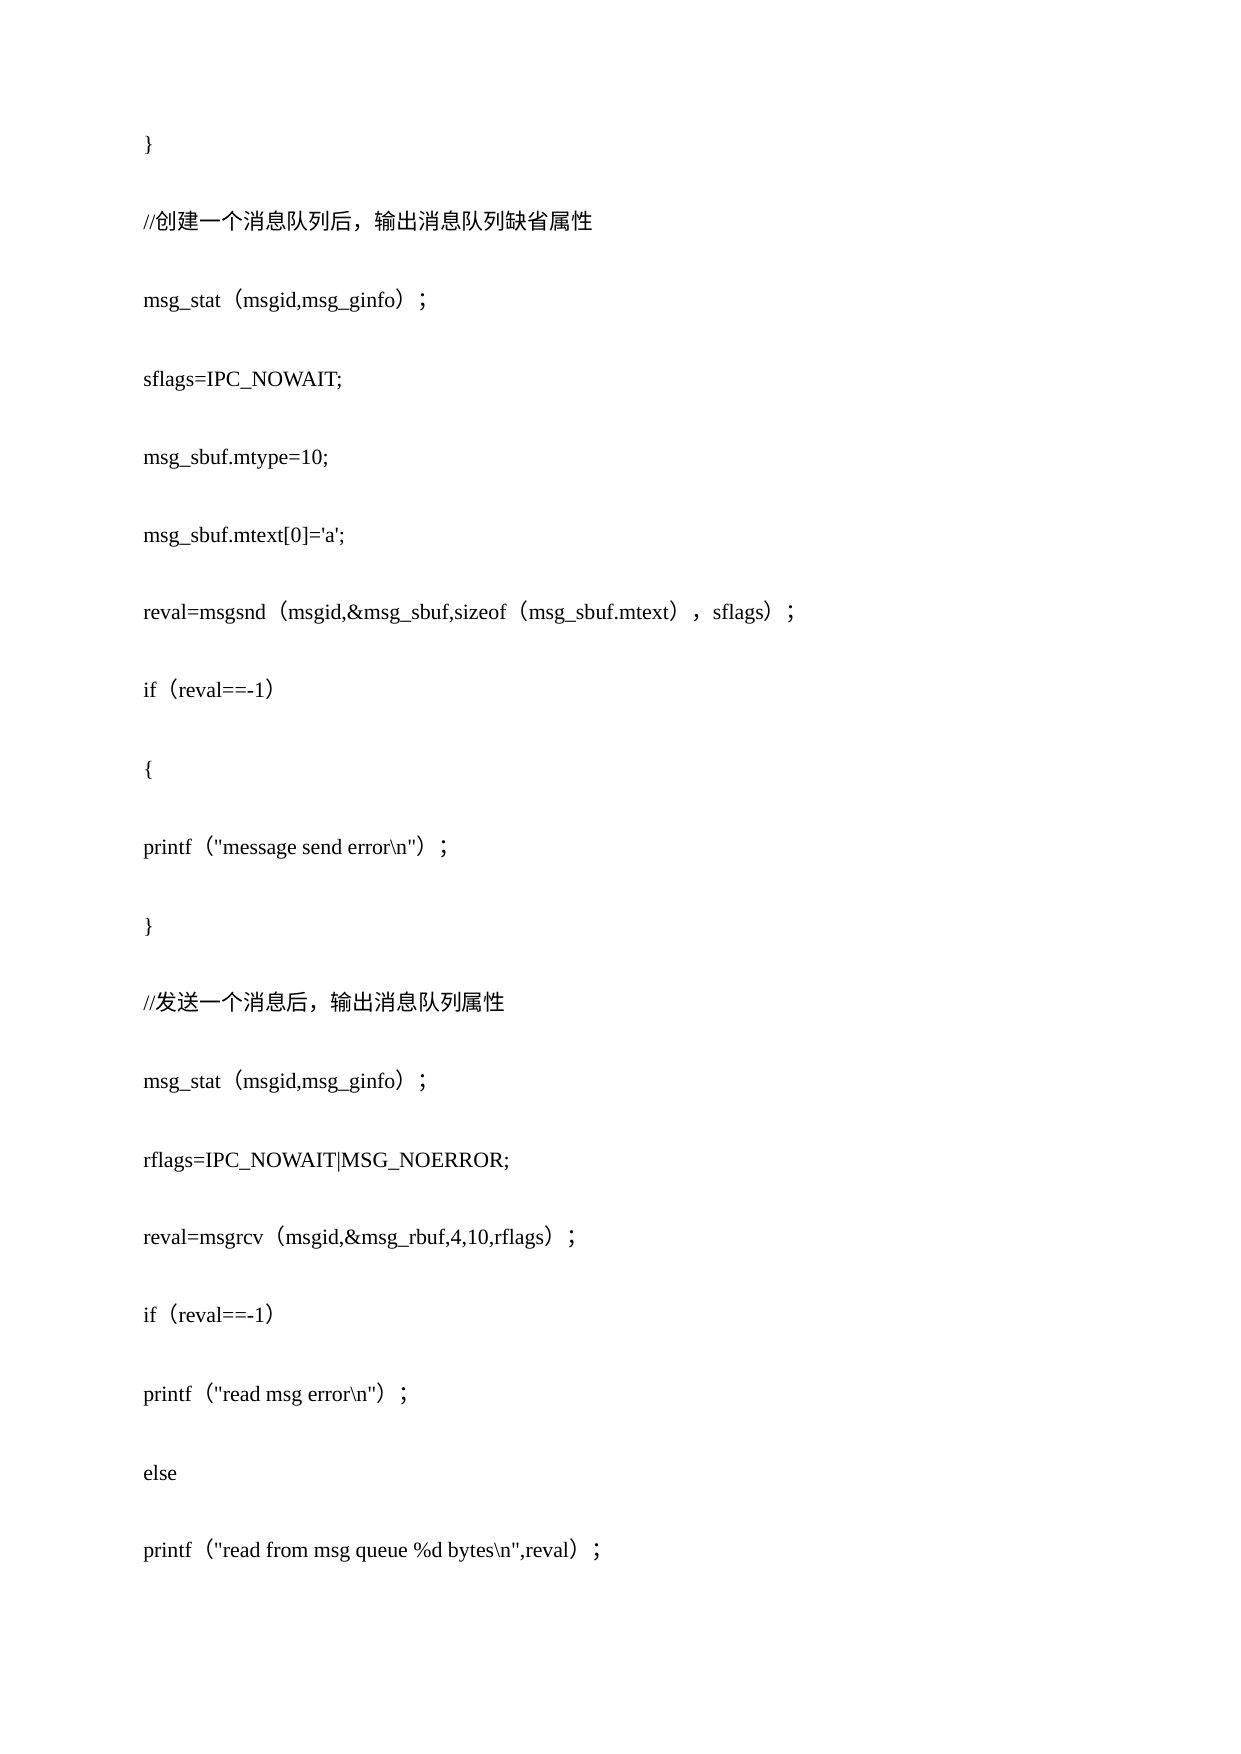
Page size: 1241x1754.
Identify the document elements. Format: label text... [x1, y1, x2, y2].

text 消息队列（也叫做报文队列）能够克服早期unix通信机制的一些缺点。作为早期unix通信机制之一的信号能够传送的信息量有限，后来虽然 POSIX 1003.1b在信号的实时性方面作了拓广，使得信号在传递信息量方面有了相当程度的改进，但是信号这种通信方式更像"即时"的通信方式，它要求接受信号的进程在某个时间范围内对信号做出反应，因此该信号最多在接受信号进程的生命周期内才有意义，信号所传递的信息是接近于随进程持续的概念（process-persistent），见 附录 1;管道及有名管道及有名管道则是典型的随进程持续IPC,并且，只能传送无格式的字节流无疑会给应用程序开发带来不便，另外，它的缓冲区大小也受到限制。 消息队列就是一个消息的链表。可以把消息看作一个记录，具有特定的格式以及特定的优先级。对消息队列有写权限的进程可以向中按照一定的规则添加新消息；对消息队列有读权限的进程则可以从消息队列中读走消息。消息队列是随内核持续的（参见 附录 1）。 目前主要有两种类型的消息队列：POSIX消息队列以及系统V消息队列，系统V消息队列目前被大量使用。考虑到程序的可移植性，新开发的应用程序应尽量使用POSIX消息队列。 在本系列专题的序（深刻理解Linux进程间通信（IPC））中，提到对于消息队列、信号灯、以及共享内存区来说，有两个实现版本：POSIX的以及系统V的。Linux内核（内核2.4.18）支持POSIX信号灯、POSIX共享内存区以及POSIX消息队列，但对于主流 Linux发行版本之一redhad8.0（内核2.4.18），还没有提供对POSIX进程间通信API的支持，不过应该只是时间上的事。 因此，本文将主要介绍系统V消息队列及其相应API. 在没有声明的情况下，以下讨论中指的都是系统V消息队列。 一、消息队列基本概念 系统V消息队列是随内核持续的，只有在内核重起或者显示删除一个消息队列时，该消息队列才会真正被删除。因此系统中记录消息队列的数据结构（struct ipc_ids msg_ids）位于内核中，系统中的所有消息队列都可以在结构msg_ids中找到访问入口。 消息队列就是一个消息的链表。每个消息队列都有一个队列头，用结构struct msg_queue来描述（参见 附录 2）。队列头中包含了该消息队列的大量信息，包括消息队列键值、用户ID、组ID、消息队列中消息数目等等，甚至记录了最近对消息队列读写进程的ID.读者可以访问这些信息，也可以设置其中的某些信息。 下图说明了内核与消息队列是怎样建立起联系的： 其中：struct ipc_ids msg_ids是内核中记录消息队列的全局数据结构；struct msg_queue是每个消息队列的队列头。 从上图可以看出，全局数据结构 struct ipc_ids msg_ids 可以访问到每个消息队列头的第一个成员：struct kern_ipc_perm;而每个struct kern_ipc_perm能够与具体的消息队列对应起来是因为在该结构中，有一个key_t类型成员key,而key则唯一确定一个消息队列。 kern_ipc_perm结构如下： struct kern_ipc_perm{ //内核中记录消息队列的全局数据结构msg_ids能够访问到该结构； key_t key; //该键值则唯一对应一个消息队列 uid_t uid; gid_t gid; uid_t cuid; gid_t cgid; mode_t mode; unsigned long seq; 二、操作消息队列 对消息队列的操作无非有下面三种类型： 1、 打开或创建消息队列 消息队列的内核持续性要求每个消息队列都在系统范围内对应唯一的键值，所以，要获得一个消息队列的描述字，只需提供该消息队列的键值即可； 注：消息队列描述字是由在系统范围内唯一的键值生成的，而键值可以看作对应系统内的一条路经。 2、 读写操作 消息读写操作非常简单，对开发人员来说，每个消息都类似如下的数据结构： struct msgbuf{ long mtype; char mtext[1]; }; mtype成员代表消息类型，从消息队列中读取消息的一个重要依据就是消息的类型；mtext是消息内容，当然长度不一定为1.因此，对于发送消息来说，首先预置一个msgbuf缓冲区并写入消息类型和内容，调用相应的发送函数即可；对读取消息来说，首先分配这样一个msgbuf缓冲区，然后把消息读入该缓冲区即可。 3、 获得或设置消息队列属性： 消息队列的信息基本上都保存在消息队列头中，因此，可以分配一个类似于消息队列头的结构（struct msqid_ds,见 附录 2），来返回消息队列的属性；同样可以设置该数据结构。 消息队列API 1、文件名到键值 #include <sys/types.h> #include <sys/ipc.h> key_t ftok （char*pathname, char proj） 它返回与路径pathname相对应的一个键值。该函数不直接对消息队列操作，但在调用ipc（MSGGET,…）或msgget（）来获得消息队列描述字前，往往要调用该函数。典型的调用代码是： key=ftok（path_ptr, 'a'）； ipc_id=ipc（MSGGET, （int）key, flags,0,NULL,0）； … 2、linux为操作系统V进程间通信的三种方式（消息队列、信号灯、共享内存区）提供了一个统一的用户界面： int ipc（unsigned int call, int first, int second, int third, void * ptr, long fifth）； 第一个参数指明对IPC对象的操作方式，对消息队列而言共有四种操作：MSGSND、MSGRCV、MSGGET以及MSGCTL,分别代表向消息队列发送消息、从消息队列读取消息、打开或创建消息队列、控制消息队列；first参数代表唯一的IPC对象；下面将介绍四种操作。 int ipc（ MSGGET, intfirst, intsecond, intthird, void*ptr, longfifth）； 与该操作对应的系统V调用为：int msgget（ （key_t）first,second）。 int ipc（ MSGCTL, intfirst, intsecond, intthird, void*ptr, longfifth） 与该操作对应的系统V调用为：int msgctl（ first,second, （struct msqid_ds*） ptr）。 int ipc（ MSGSND, intfirst, intsecond, intthird, void*ptr, longfifth）； 与该操作对应的系统V调用为：int msgsnd（ first, （struct msgbuf*）ptr, second, third）。 int ipc（ MSGRCV, intfirst, intsecond, intthird, void*ptr, longfifth）； 与该操作对应的系统V调用为：int msgrcv（ first,（struct msgbuf*）ptr, second, fifth,third）， 注：本人不主张采用系统调用ipc（），而更倾向于采用系统V或者POSIX进程间通信API.原因如下： 虽然该系统调用提供了统一的用户界面，但正是由于这个特性，它的参数几乎不能给出特定的实际意义（如以first、second来命名参数），在一定程度上造成开发不便。 正如ipc手册所说的：ipc（）是linux所特有的，编写程序时应注意程序的移植性问题； 该系统调用的实现不过是把系统V IPC函数进行了封装，没有任何效率上的优势； 系统V在IPC方面的API数量不多，形式也较简洁。 3.系统V消息队列API 系统V消息队列API共有四个，使用时需要包括几个头文件： #include <sys/types.h> #include <sys/ipc.h> #include <sys/msg.h> 1）int msgget（key_t key, int msgflg） 参数key是一个键值，由ftok获得；msgflg参数是一些标志位。该调用返回与健值key相对应的消息队列描述字。 在以下两种情况下，该调用将创建一个新的消息队列： 如果没有消息队列与健值key相对应，并且msgflg中包含了IPC_CREAT标志位； key参数为IPC_PRIVATE; 参数msgflg可以为以下：IPC_CREAT、IPC_EXCL、IPC_NOWAIT或三者的或结果。 调用返回：成功返回消息队列描述字，否则返回-1. 注：参数key设置成常数IPC_PRIVATE并不意味着其他进程不能访问该消息队列，只意味着即将创建新的消息队列。 2）int msgrcv（int msqid, struct msgbuf *msgp, int msgsz, long msgtyp, int msgflg）； 该系统调用从msgid代表的消息队列中读取一个消息，并把消息存储在msgp指向的msgbuf结构中。 msqid为消息队列描述字；消息返回后存储在msgp指向的地址，msgsz指定msgbuf的mtext成员的长度（即消息内容的长度），msgtyp为请求读取的消息类型；读消息标志msgflg可以为以下几个常值的或： IPC_NOWAIT 如果没有满足条件的消息，调用立即返回，此时，errno=ENOMSG IPC_EXCEPT 与msgtyp>0配合使用，返回队列中第一个类型不为msgtyp的消息 IPC_NOERROR 如果队列中满足条件的消息内容大于所请求的msgsz字节，则把该消息截断，截断部分将丢失。 msgrcv手册中详细给出了消息类型取不同值时（>0; <0; =0），调用将返回消息队列中的哪个消息。 msgrcv（）解除阻塞的条件有三个： 消息队列中有了满足条件的消息； msqid代表的消息队列被删除； 调用msgrcv（）的进程被信号中断； 调用返回：成功返回读出消息的实际字节数，否则返回-1. 3）int msgsnd（int msqid, struct msgbuf *msgp, int msgsz, int msgflg）； 向msgid代表的消息队列发送一个消息，即将发送的消息存储在msgp指向的msgbuf结构中，消息的大小由msgze指定。 对发送消息来说，有意义的msgflg标志为IPC_NOWAIT,指明在消息队列没有足够空间容纳要发送的消息时，msgsnd是否等待。造成msgsnd（）等待的条件有两种： 当前消息的大小与当前消息队列中的字节数之和超过了消息队列的总容量； 当前消息队列的消息数（单位"个"）不小于消息队列的总容量（单位"字节数"），此时，虽然消息队列中的消息数目很多，但基本上都只有一个字节。 msgsnd（）解除阻塞的条件有三个： 不满足上述两个条件，即消息队列中有容纳该消息的空间； msqid代表的消息队列被删除； 调用msgsnd（）的进程被信号中断； 调用返回：成功返回0,否则返回-1. 4）int msgctl（int msqid, int cmd, struct msqid_ds *buf）； 该系统调用对由msqid标识的消息队列执行cmd操作，共有三种cmd操作：IPC_STAT、IPC_SET 、IPC_RMID. IPC_STAT:该命令用来获取消息队列信息，返回的信息存贮在buf指向的msqid结构中； IPC_SET:该命令用来设置消息队列的属性，要设置的属性存储在buf指向的msqid结构中；可设置属性包括：msg_perm.uid、msg_perm.gid、msg_perm.mode以及msg_qbytes,同时，也影响msg_ctime成员。 IPC_RMID:删除msqid标识的消息队列； 调用返回：成功返回0,否则返回-1. 三、消息队列的限制 每个消息队列的容量（所能容纳的字节数）都有限制，该值因系统不同而不同。在后面的应用实例中，输出了redhat 8.0的限制，结果参见 附录 3. 另一个限制是每个消息队列所能容纳的最大消息数：在redhad 8.0中，该限制是受消息队列容量制约的：消息个数要小于消息队列的容量（字节数）。 注：上述两个限制是针对每个消息队列而言的，系统对消息队列的限制还有系统范围内的最大消息队列个数，以及整个系统范围内的最大消息数。一般来说，实际开发过程中不会超过这个限制。 四、消息队列应用实例 消息队列应用相对较简单，下面实例基本上覆盖了对消息队列的所有操作，同时，程序输出结果有助于加深对前面所讲的某些规则及消息队列限制的理解。 #include <sys/types.h> #include <sys/msg.h> #include <unistd.h> void msg_stat（int,struct msqid_ds ）； main（） { int gflags,sflags,rflags; key_t key; int msgid; int reval; struct msgsbuf{ int mtype; char mtext[1]; }msg_sbuf; struct msgmbuf { int mtype; char mtext[10]; }msg_rbuf; struct msqid_ds msg_ginfo,msg_sinfo; char* msgpath="/unix/msgqueue"; key=ftok（msgpath,'a'）； gflags=IPC_CREAT|IPC_EXCL; msgid=msgget（key,gflags|00666）； if（msgid==-1） { printf（"msg create error\n"）； return; } //创建一个消息队列后，输出消息队列缺省属性 msg_stat（msgid,msg_ginfo）； sflags=IPC_NOWAIT; msg_sbuf.mtype=10; msg_sbuf.mtext[0]='a'; reval=msgsnd（msgid,&msg_sbuf,sizeof（msg_sbuf.mtext），sflags）； if（reval==-1） { printf（"message send error\n"）； } //发送一个消息后，输出消息队列属性 msg_stat（msgid,msg_ginfo）； rflags=IPC_NOWAIT|MSG_NOERROR; reval=msgrcv（msgid,&msg_rbuf,4,10,rflags）； if（reval==-1） printf（"read msg error\n"）； else printf（"read from msg queue %d bytes\n",reval）； //从消息队列中读出消息后，输出消息队列属性 msg_stat（msgid,msg_ginfo）； msg_sinfo.msg_perm.uid=8;//just a try msg_sinfo.msg_perm.gid=8;// msg_sinfo.msg_qbytes=16388; //此处验证超级用户可以更改消息队列的缺省msg_qbytes //注意这里设置的值大于缺省值 reval=msgctl（msgid,IPC_SET,&msg_sinfo）； if（reval==-1） { printf（"msg set info error\n"）； return; } msg_stat（msgid,msg_ginfo）； //验证设置消息队列属性 reval=msgctl（msgid,IPC_RMID,NULL）；//删除消息队列 if（reval==-1） { printf（"unlink msg queue error\n"）； return; } } void msg_stat（int msgid,struct msqid_ds msg_info） { int reval; sleep（1）；//只是为了后面输出时间的方便 reval=msgctl（msgid,IPC_STAT,&msg_info）； if（reval==-1） { printf（"get msg info error\n"）； return; } printf（"\n"）； printf（"current number of bytes on queue is %d\n",msg_info.msg_cbytes）； printf（"number of messages in queue is %d\n",msg_info.msg_qnum）； printf（"max number of bytes on queue is %d\n",msg_info.msg_qbytes）； //每个消息队列的容量（字节数）都有限制MSGMNB,值的大小因系统而异。在创建新的消息队列时，//msg_qbytes的缺省值就是MSGMNB printf（"pid of last msgsnd is %d\n",msg_info.msg_lspid）； printf（"pid of last msgrcv is %d\n",msg_info.msg_lrpid）； printf（"last msgsnd time is %s", ctime（&（msg_info.msg_stime）））； printf（"last msgrcv time is %s", ctime（&（msg_info.msg_rtime）））； printf（"last change time is %s", ctime（&（msg_info.msg_ctime）））； printf（"msg uid is %d\n",msg_info.msg_perm.uid）； printf（"msg gid is %d\n",msg_info.msg_perm.gid）； } 程序输出结果见 附录 3. 小结： 消息队列与管道以及有名管道相比，具有更大的灵活性，首先，它提供有格式字节流，有利于减少开发人员的工作量；其次，消息具有类型，在实际应用中，可作为优先级使用。这两点是管道以及有名管道所不能比的。同样，消息队列可以在几个进程间复用，而不管这几个进程是否具有亲缘关系，这一点与有名管道很相似；但消息队列是随内核持续的，与有名管道（随进程持续）相比，生命力更强，应用空间更大。 附录 1: 在参考文献[1]中，给出了IPC随进程持续、随内核持续以及随文件系统持续的定义： 随进程持续：IPC一直存在到打开IPC对象的最后一个进程关闭该对象为止。如管道和有名管道； 随内核持续：IPC一直持续到内核重新自举或者显示删除该对象为止。如消息队列、信号灯以及共享内存等； 随文件系统持续：IPC一直持续到显示删除该对象为止。 附录 2: 结构msg_queue用来描述消息队列头，存在于系统空间： struct msg_queue { struct kern_ipc_perm q_perm; time_t q_stime; /* last msgsnd time */ time_t q_rtime; /* last msgrcv time */ time_t q_ctime; /* last change time */ unsigned long q_cbytes; /* current number of bytes on queue */ unsigned long q_qnum; /* number of messages in queue */ unsigned long q_qbytes; /* max number of bytes on queue */ pid_t q_lspid; /* pid of last msgsnd */ pid_t q_lrpid; /* last receive pid */ struct list_head q_messages; struct list_head q_receivers; struct list_head q_senders; }; 结构msqid_ds用来设置或返回消息队列的信息，存在于用户空间； struct msqid_ds { struct ipc_perm msg_perm; struct msg *msg_first; /* first message on queue,unused */ struct msg *msg_last; /* last message in queue,unused */ __kernel_time_t msg_stime; /* last msgsnd time */ __kernel_time_t msg_rtime; /* last msgrcv time */ __kernel_time_t msg_ctime; /* last change time */ unsigned long msg_lcbytes; /* Reuse junk fields for 32 bit */ unsigned long msg_lqbytes; /* ditto */ unsigned short msg_cbytes; /* current number of bytes on queue */ unsigned short msg_qnum; /* number of messages in queue */ unsigned short msg_qbytes; /* max number of bytes on queue */ __kernel_ipc_pid_t msg_lspid; /* pid of last msgsnd */ __kernel_ipc_pid_t msg_lrpid; /* last receive pid */ }; //可以看出上述两个结构很相似。 附录 3: 消息队列实例输出结果： current number of bytes on queue is 0 number of messages in queue is 0 max number of bytes on queue is 16384 pid of last msgsnd is 0 pid of last msgrcv is 0 last msgsnd time is Thu Jan 1 08:00:00 1970 last msgrcv time is Thu Jan 1 08:00:00 1970 last change time is Sun Dec 29 18:28:20 2002 msg uid is 0 msg gid is 0 //上面刚刚创建一个新消息队列时的输出 current number of bytes on queue is 1 number of messages in queue is 1 max number of bytes on queue is 16384 pid of last msgsnd is 2510 pid of last msgrcv is 0 last msgsnd time is Sun Dec 29 18:28:21 2002 last msgrcv time is Thu Jan 1 08:00:00 1970 last change time is Sun Dec 29 18:28:20 2002 msg uid is 0 msg gid is 0 read from msg queue 1 bytes //实际读出的字节数 current number of bytes on queue is 0 number of messages in queue is 0 max number of bytes on queue is 16384 //每个消息队列最大容量（字节数） pid of last msgsnd is 2510 pid of last msgrcv is 2510 last msgsnd time is Sun Dec 29 18:28:21 2002 last msgrcv time is Sun Dec 29 18:28:22 2002 last change time is Sun Dec 29 18:28:20 2002 msg uid is 0 msg gid is 0 current number of bytes on queue is 0 number of messages in queue is 0 max number of bytes on queue is 16388 //可看出超级用户可修改消息队列最大容量 pid of last msgsnd is 2510 pid of last msgrcv is 2510 //对操作消息队列进程的跟踪 last msgsnd time is Sun Dec 29 18:28:21 2002 last msgrcv time is Sun Dec 29 18:28:22 2002 last change time is Sun Dec 29 18:28:23 2002 //msgctl（）调用对msg_ctime有影响 msg uid is 8 msg gid is 8 参考资料 UNIX网络编程第二卷：进程间通信，作者：W.Richard Stevens,译者：杨继张，清华大学出版社。对POSIX以及系统V消息队列都有阐述，对Linux环境下的程序开发有极大的启发意义。 linux内核源代码情景分析（上），毛德操、胡希明着，浙江大学出版社，给出了系统V消息队列相关的源代码分析。 http://www.fanqiang.com/a4/b2/20010508/113315.html,主要阐述linux下对文件的操作，详细介绍了对文件的存取权限位，对IPC对象的存取权限同样具有很好的借鉴意义。 [118, 118, 1122, 1602]
